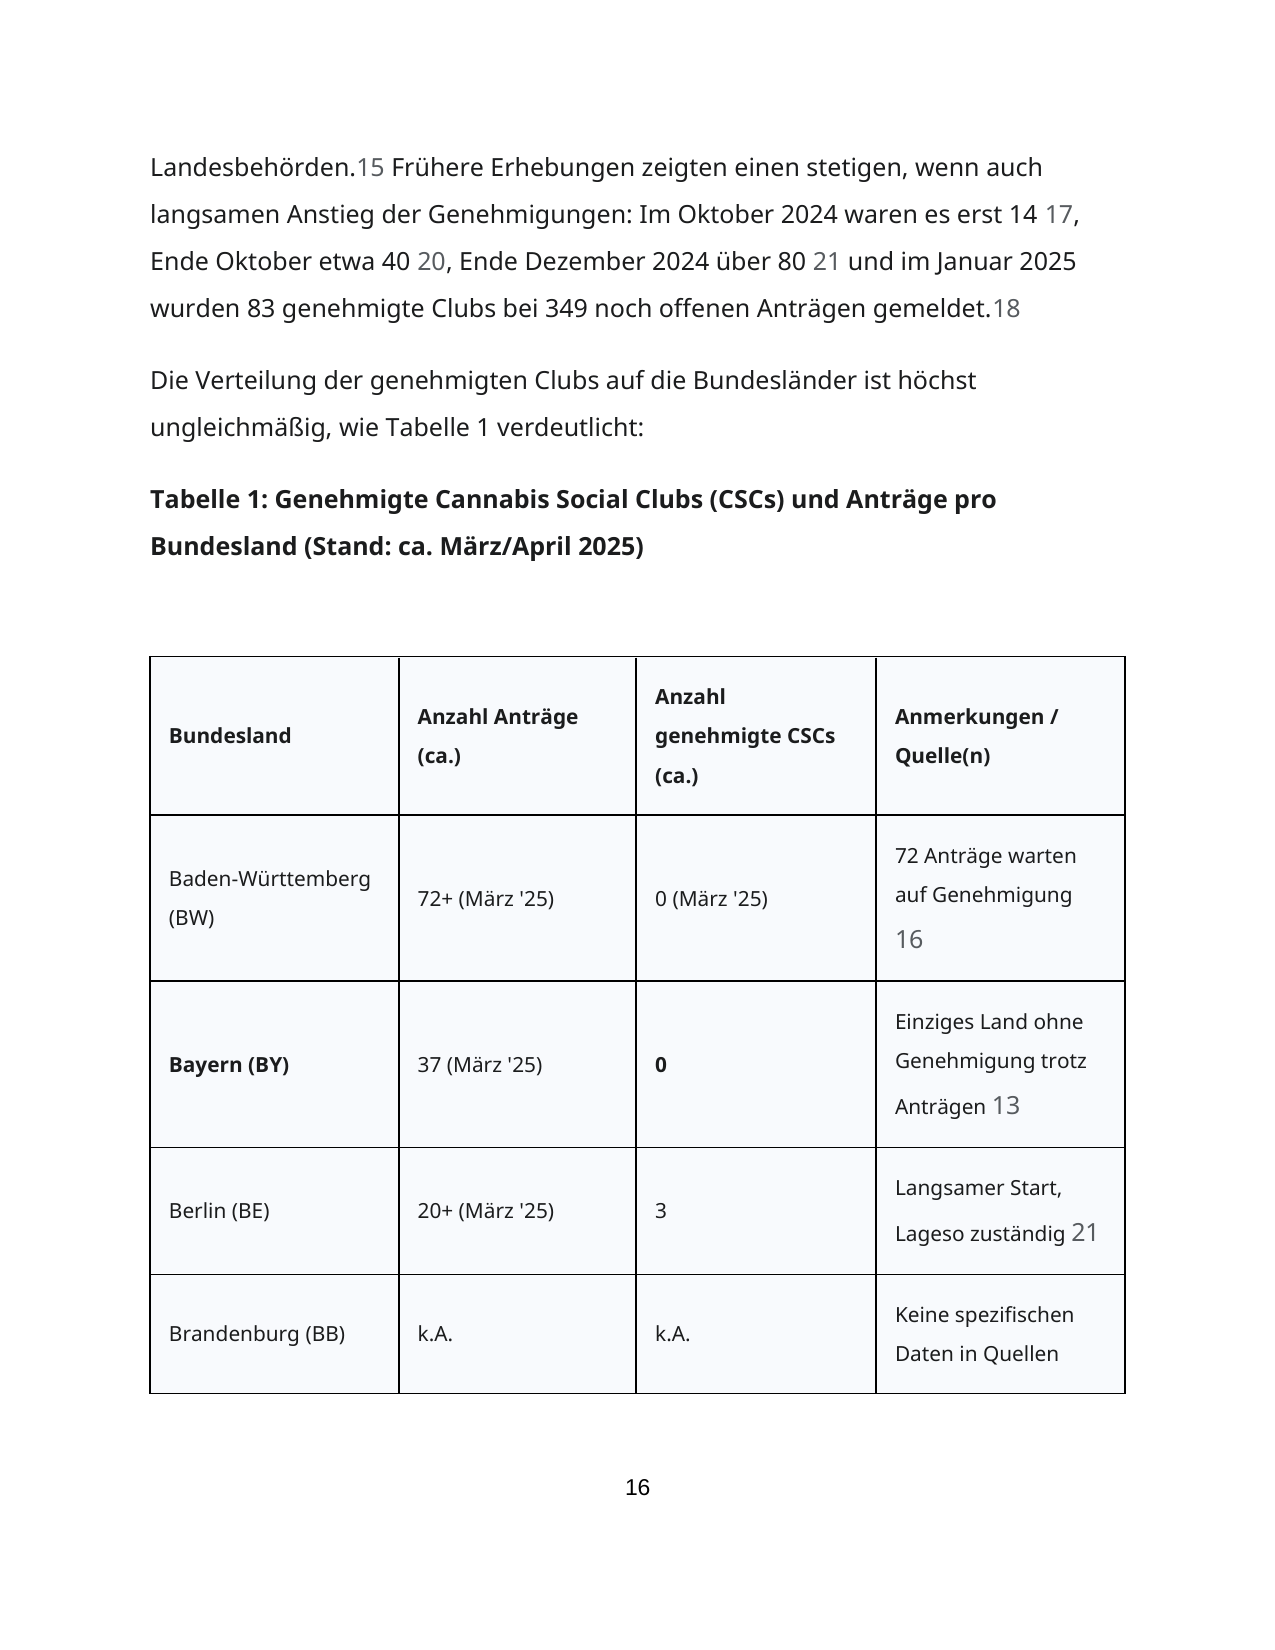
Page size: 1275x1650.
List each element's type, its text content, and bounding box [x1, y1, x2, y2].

table_cell 0 (März '25) [637, 816, 875, 980]
table_cell Bayern (BY) [151, 982, 398, 1146]
table_header Anzahl genehmigte CSCs (ca.) [637, 657, 876, 814]
table_cell 72+ (März '25) [400, 816, 635, 980]
table_header Anmerkungen / Quelle(n) [877, 657, 1124, 814]
text Landesbehörden.15 Frühere Erhebungen zeigten einen stetigen, wenn auch langsamen Anstieg der Genehmigungen: Im Oktober 2024 waren es erst 14 17, Ende Oktober etwa 40 20, Ende Dezember 2024 über 80 21 und im Januar 2025 wurden 83 genehmigte Clubs bei 349 noch offenen Anträgen gemeldet.18 [150, 150, 1125, 325]
table_cell Baden-Württemberg (BW) [151, 816, 398, 980]
table_cell 37 (März '25) [400, 982, 635, 1146]
table_cell 3 [637, 1148, 875, 1273]
table_cell 20+ (März '25) [400, 1148, 635, 1273]
table_cell 72 Anträge warten auf Genehmigung 16 [877, 816, 1124, 980]
text Die Verteilung der genehmigten Clubs auf die Bundesländer ist höchst ungleichmäßig, wie Tabelle 1 verdeutlicht: [150, 363, 1125, 444]
table_cell Keine spezifischen Daten in Quellen [877, 1275, 1124, 1393]
table_cell Langsamer Start, Lageso zuständig 21 [877, 1148, 1124, 1273]
text Tabelle 1: Genehmigte Cannabis Social Clubs (CSCs) und Anträge pro Bundesland (Stand: ca. März/April 2025) [150, 482, 1125, 563]
table_header Bundesland [151, 657, 399, 814]
table_cell Einziges Land ohne Genehmigung trotz Anträgen 13 [877, 982, 1124, 1146]
table_header Anzahl Anträge (ca.) [400, 657, 636, 814]
table_cell Berlin (BE) [151, 1148, 398, 1273]
table_cell k.A. [400, 1275, 635, 1393]
table_cell 0 [637, 982, 875, 1146]
table_cell Brandenburg (BB) [151, 1275, 398, 1393]
table_cell k.A. [637, 1275, 875, 1393]
